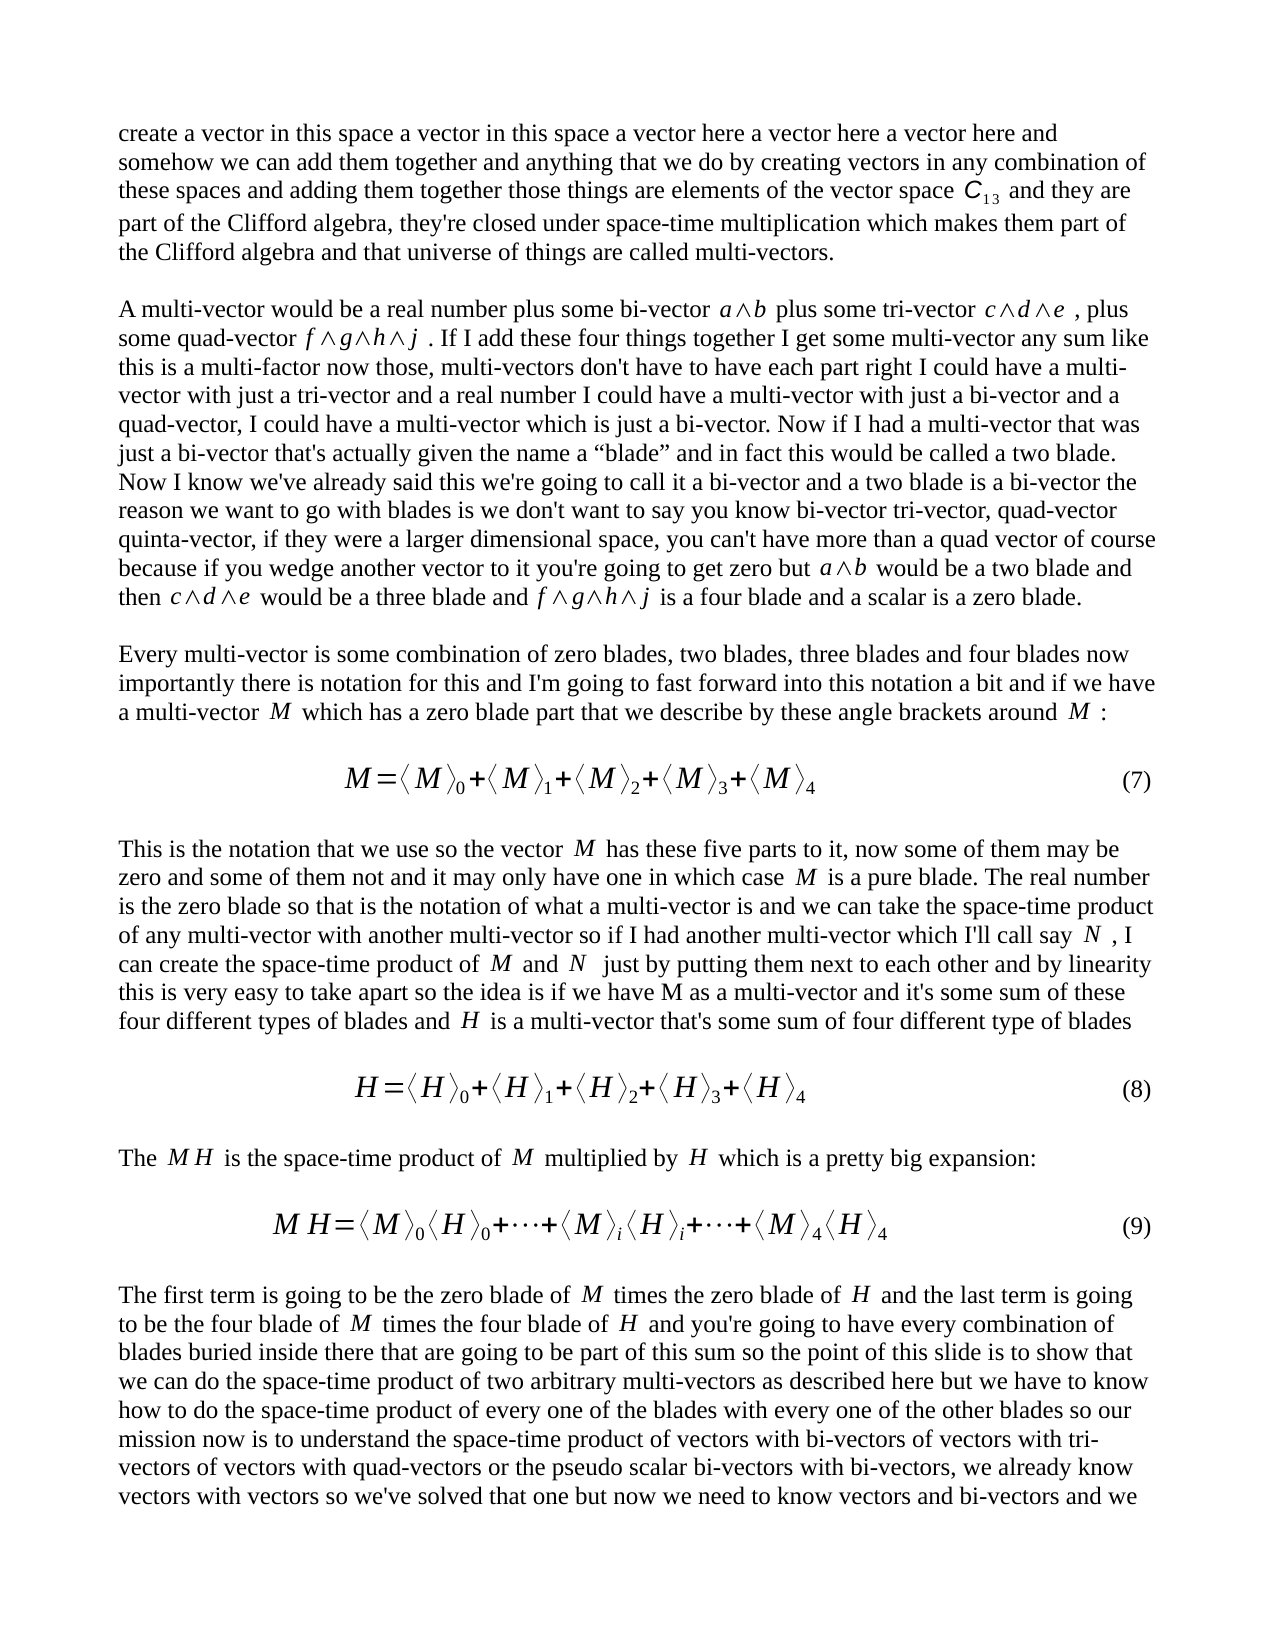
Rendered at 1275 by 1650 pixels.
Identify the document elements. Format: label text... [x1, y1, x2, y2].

table_header [118, 754, 1041, 805]
text Every multi-vector is some combination of zero blades, two blades, three blades and four blades now importantly there is notation for this and I'm going to fast forward into this notation a bit and if we have a multi-vectorwhich has a zero blade part that we describe by these angle brackets around: [118, 639, 1157, 726]
table_header [118, 1201, 1041, 1251]
table_header (8) [1041, 1064, 1157, 1114]
text how to do the space-time product of every one of the blades with every one of the other blades so our mission now is to understand the space-time product of vectors with bi-vectors of vectors with tri-vectors of vectors with quad-vectors or the pseudo scalar bi-vectors with bi-vectors, we already know vectors with vectors so we've solved that one but now we need to know vectors and bi-vectors and we [118, 1395, 1157, 1510]
text A multi-vector would be a real number plus some bi-vectorplus some tri-vector, plus some quad-vector. If I add these four things together I get some multi-vector any sum like this is a multi-factor now those, multi-vectors don't have to have each part right I could have a multi-vector with just a tri-vector and a real number I could have a multi-vector with just a bi-vector and a quad-vector, I could have a multi-vector which is just a bi-vector. Now if I had a multi-vector that was just a bi-vector that's actually given the name a “blade” and in fact this would be called a two blade. Now I know we've already said this we're going to call it a bi-vector and a two blade is a bi-vector the reason we want to go with blades is we don't want to say you know bi-vector tri-vector, quad-vector quinta-vector, if they were a larger dimensional space, you can't have more than a quad vector of course because if you wedge another vector to it you're going to get zero butwould be a two blade and thenwould be a three blade andis a four blade and a scalar is a zero blade. [118, 294, 1157, 611]
text This is the notation that we use so the vectorhas these five parts to it, now some of them may be zero and some of them not and it may only have one in which caseis a pure blade. The real number is the zero blade so that is the notation of what a multi-vector is and we can take the space-time product of any multi-vector with another multi-vector so if I had another multi-vector which I'll call say, I can create the space-time product ofand just by putting them next to each other and by linearity this is very easy to take apart so the idea is if we have M as a multi-vector and it's some sum of these four different types of blades andis a multi-vector that's some sum of four different type of blades [118, 834, 1157, 1035]
table_header (9) [1041, 1201, 1157, 1251]
table_header [118, 1064, 1041, 1114]
text Theis the space-time product ofmultiplied bywhich is a pretty big expansion: [118, 1143, 1157, 1172]
text create a vector in this space a vector in this space a vector here a vector here a vector here and somehow we can add them together and anything that we do by creating vectors in any combination of these spaces and adding them together those things are elements of the vector spaceand they are part of the Clifford algebra, they're closed under space-time multiplication which makes them part of the Clifford algebra and that universe of things are called multi-vectors. [118, 118, 1157, 266]
table_header (7) [1041, 754, 1157, 805]
text The first term is going to be the zero blade oftimes the zero blade ofand the last term is going to be the four blade oftimes the four blade ofand you're going to have every combination of blades buried inside there that are going to be part of this sum so the point of this slide is to show that we can do the space-time product of two arbitrary multi-vectors as described here but we have to know [118, 1280, 1157, 1395]
